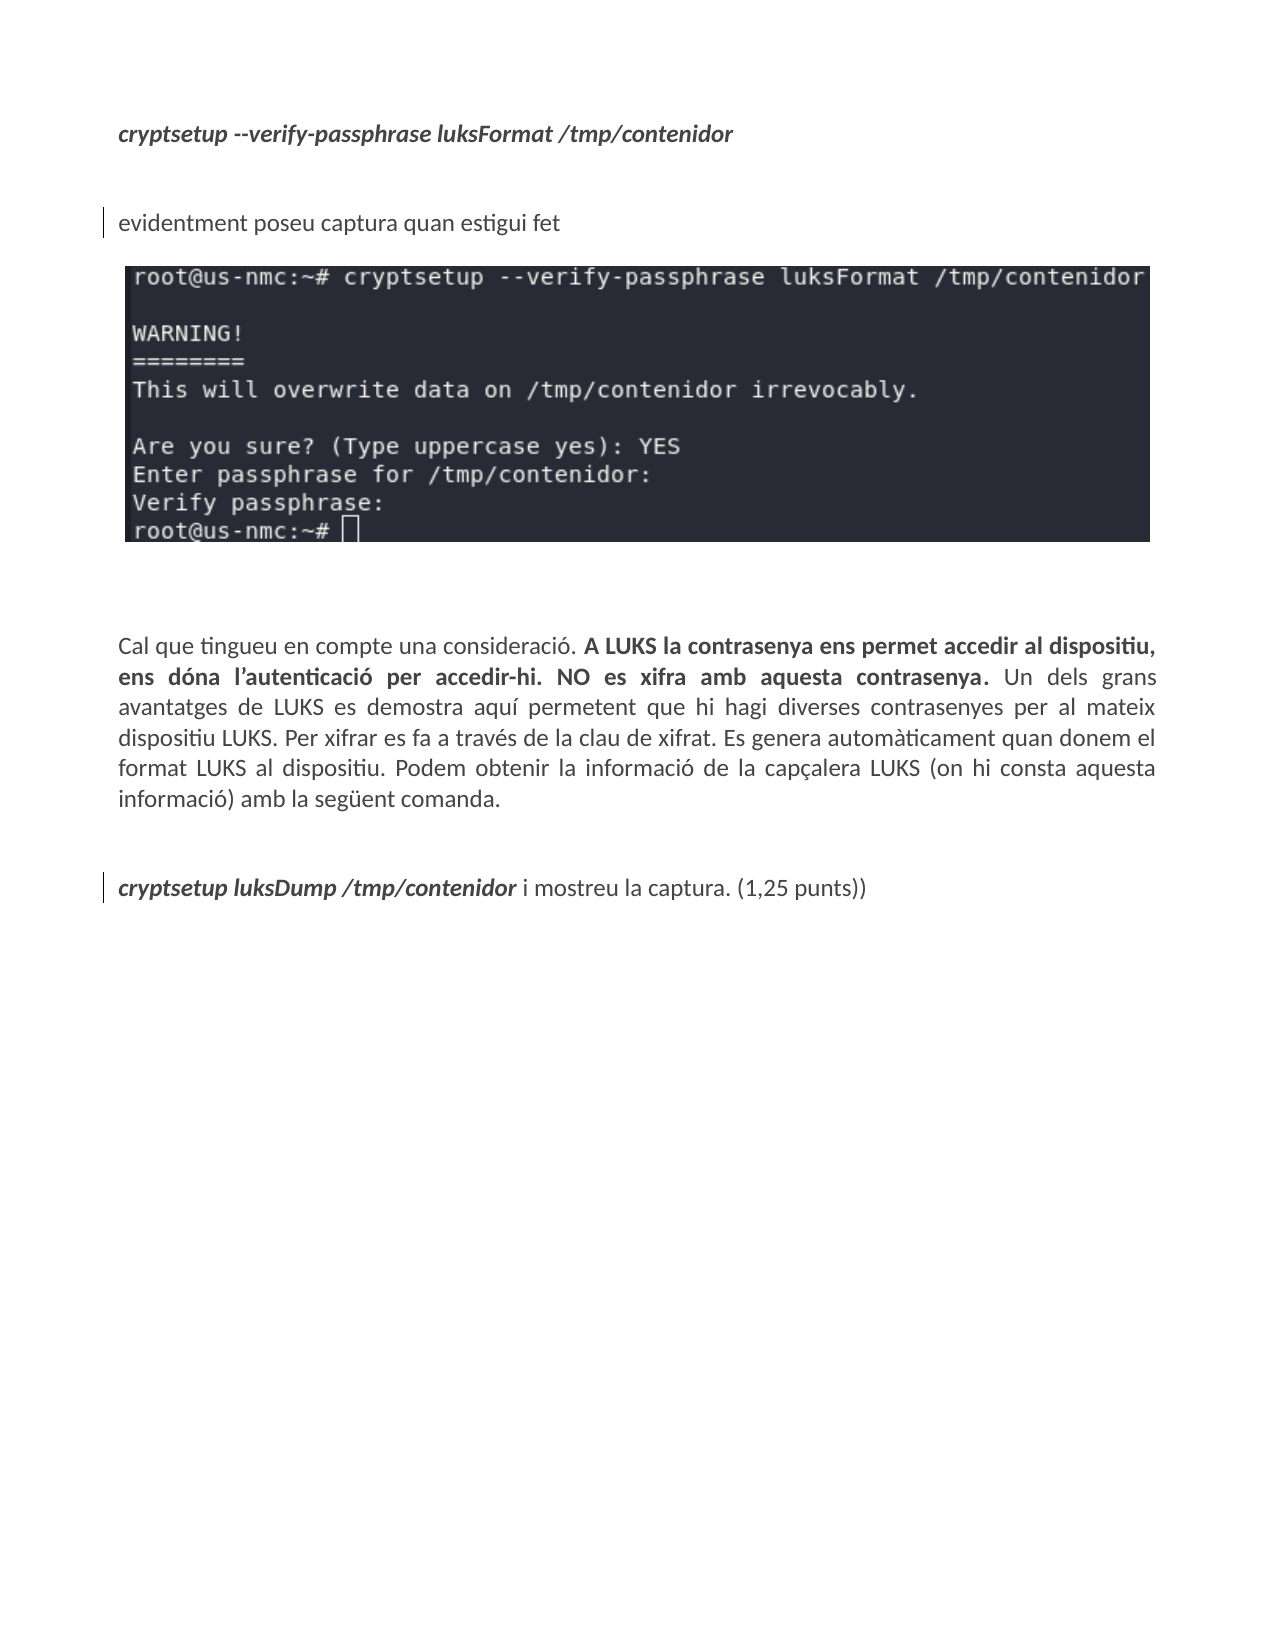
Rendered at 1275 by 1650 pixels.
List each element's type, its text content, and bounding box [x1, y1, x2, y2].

text cryptsetup luksDump /tmp/contenidor i mostreu la captura. (1,25 punts)) [118, 872, 1157, 902]
text Cal que tingueu en compte una consideració. A LUKS la contrasenya ens permet accedir al dispositiu, ens dóna l’autenticació per accedir-hi. NO es xifra amb aquesta contrasenya. Un dels grans avantatges de LUKS es demostra aquí permetent que hi hagi diverses contrasenyes per al mateix dispositiu LUKS. Per xifrar es fa a través de la clau de xifrat. Es genera automàticament quan donem el format LUKS al dispositiu. Podem obtenir la informació de la capçalera LUKS (on hi consta aquesta informació) amb la següent comanda. [118, 631, 1157, 814]
text cryptsetup --verify-passphrase luksFormat /tmp/contenidor [118, 118, 1157, 149]
picture [125, 266, 1150, 542]
text evidentment poseu captura quan estigui fet [118, 207, 1157, 237]
